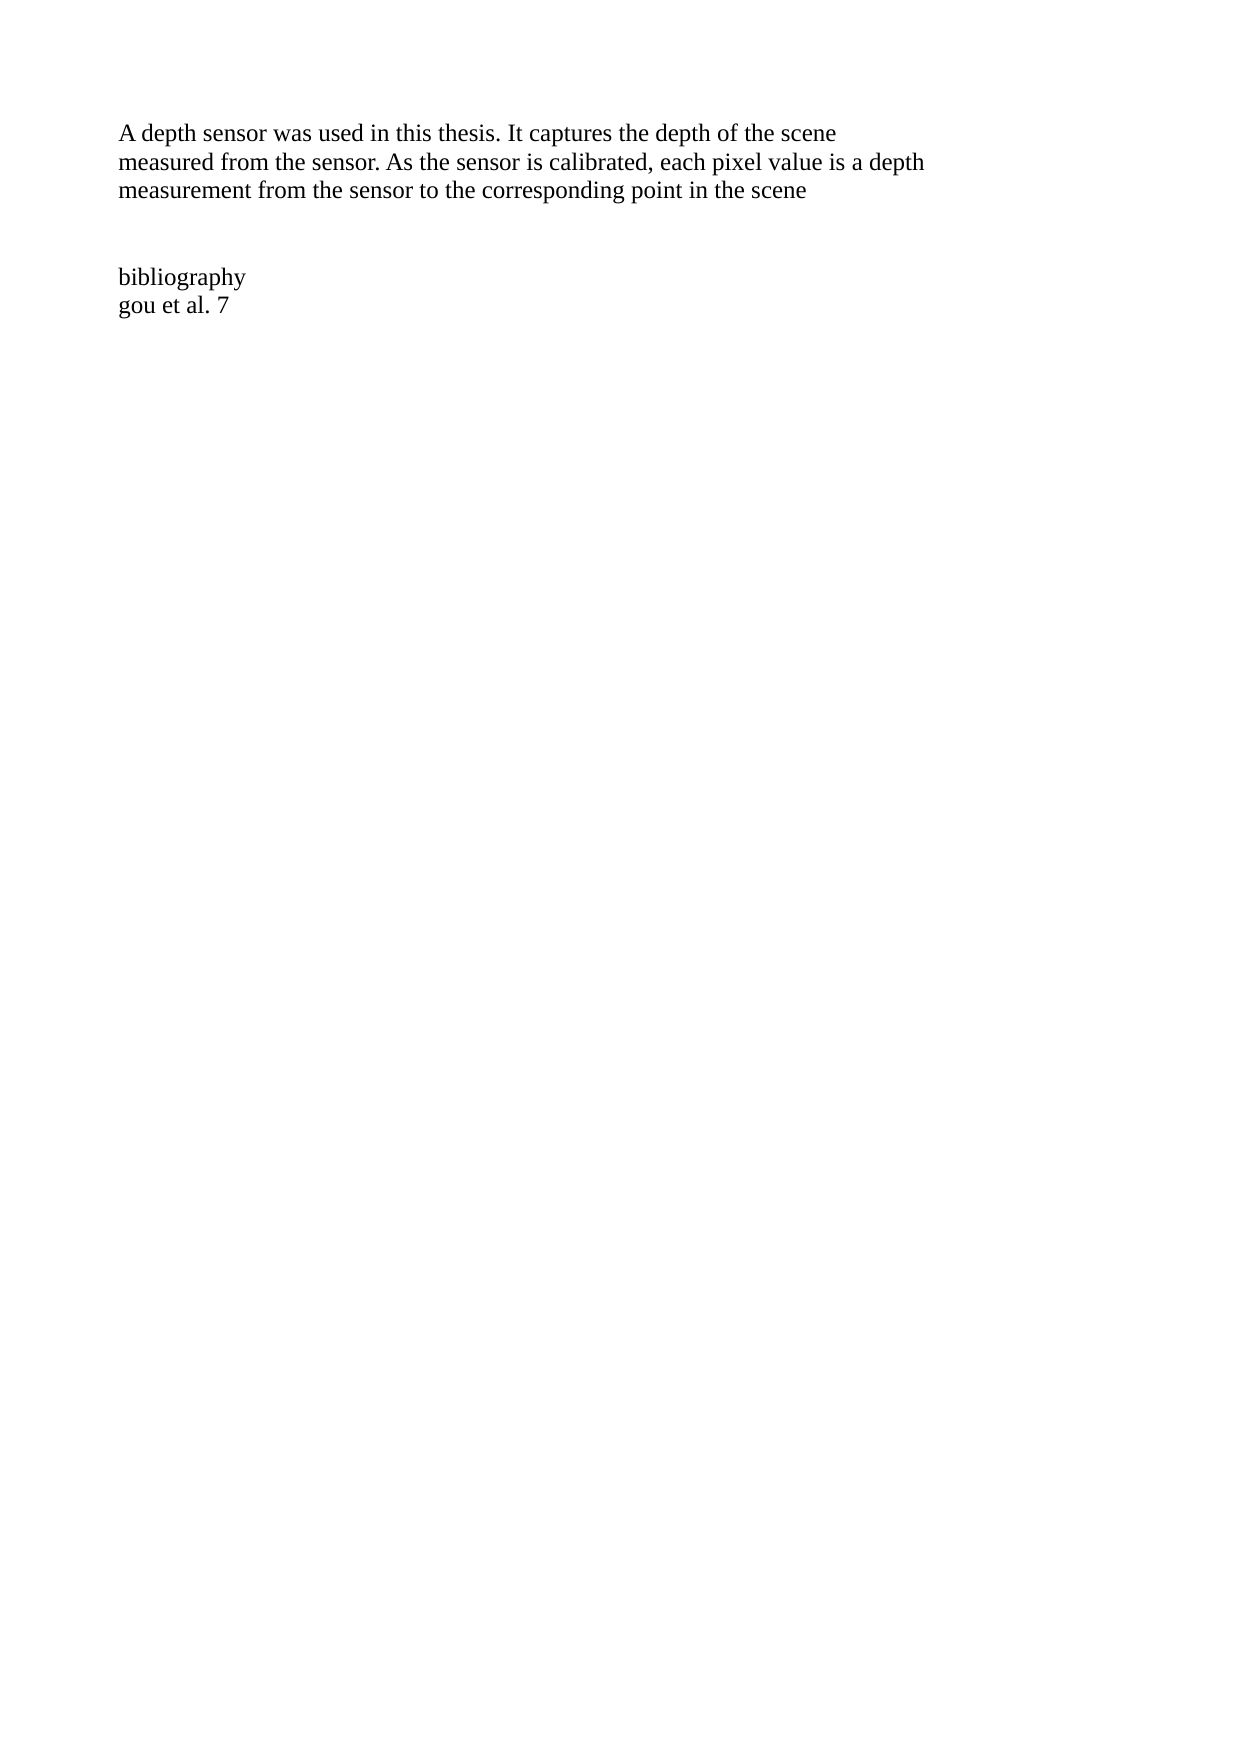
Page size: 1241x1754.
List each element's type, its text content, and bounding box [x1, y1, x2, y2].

text measured from the sensor. As the sensor is calibrated, each pixel value is a depth [118, 147, 1122, 176]
text gou et al. 7 [118, 291, 1122, 319]
text bibliography [118, 262, 1122, 291]
text measurement from the sensor to the corresponding point in the scene [118, 176, 1122, 204]
text A depth sensor was used in this thesis. It captures the depth of the scene [118, 118, 1122, 147]
